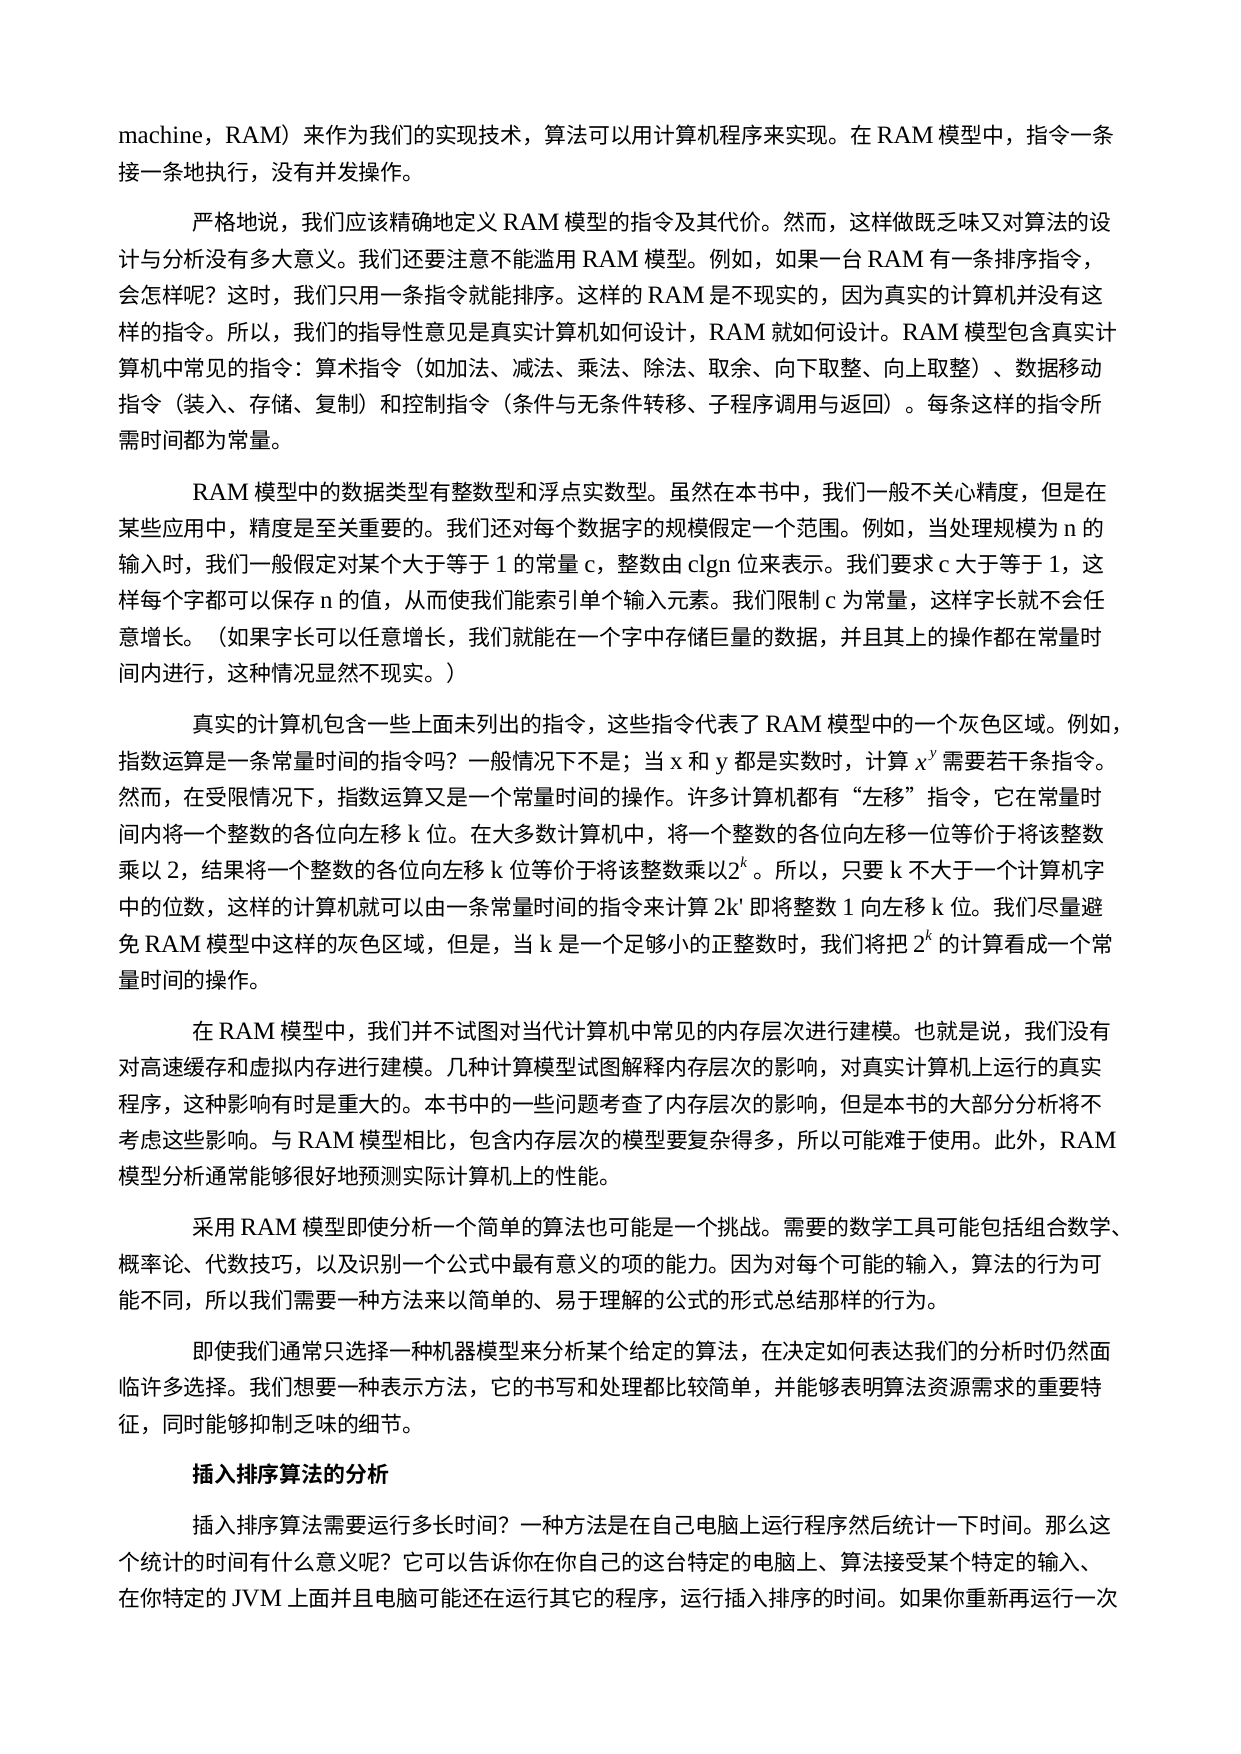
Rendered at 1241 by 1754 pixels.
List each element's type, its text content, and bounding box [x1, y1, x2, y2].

text 严格地说，我们应该精确地定义RAM模型的指令及其代价。然而，这样做既乏味又对算法的设计与分析没有多大意义。我们还要注意不能滥用RAM模型。例如，如果一台RAM有一条排序指令，会怎样呢？这时，我们只用一条指令就能排序。这样的RAM是不现实的，因为真实的计算机并没有这样的指令。所以，我们的指导性意见是真实计算机如何设计，RAM就如何设计。RAM模型包含真实计算机中常见的指令：算术指令（如加法、减法、乘法、除法、取余、向下取整、向上取整）、数据移动指令（装入、存储、复制）和控制指令（条件与无条件转移、子程序调用与返回）。每条这样的指令所需时间都为常量。 [118, 205, 1122, 455]
text 插入排序算法的分析 [118, 1457, 1122, 1489]
text machine，RAM）来作为我们的实现技术，算法可以用计算机程序来实现。在RAM模型中，指令一条接一条地执行，没有并发操作。 [118, 118, 1122, 186]
text RAM模型中的数据类型有整数型和浮点实数型。虽然在本书中，我们一般不关心精度，但是在某些应用中，精度是至关重要的。我们还对每个数据字的规模假定一个范围。例如，当处理规模为 n 的输入时，我们一般假定对某个大于等于 1 的常量 c，整数由 clgn 位来表示。我们要求c 大于等于 1，这样每个字都可以保存 n 的值，从而使我们能索引单个输入元素。我们限制 c 为常量，这样字长就不会任意增长。（如果字长可以任意增长，我们就能在一个字中存储巨量的数据，并且其上的操作都在常量时间内进行，这种情况显然不现实。） [118, 474, 1122, 688]
text 即使我们通常只选择一种机器模型来分析某个给定的算法，在决定如何表达我们的分析时仍然面临许多选择。我们想要一种表示方法，它的书写和处理都比较简单，并能够表明算法资源需求的重要特征，同时能够抑制乏味的细节。 [118, 1334, 1122, 1438]
text 真实的计算机包含一些上面未列出的指令，这些指令代表了RAM模型中的一个灰色区域。例如，指数运算是一条常量时间的指令吗？一般情况下不是；当 x 和 y 都是实数时，计算 需要若干条指令。然而，在受限情况下，指数运算又是一个常量时间的操作。许多计算机都有“左移”指令，它在常量时间内将一个整数的各位向左移 k 位。在大多数计算机中，将一个整数的各位向左移一位等价于将该整数乘以 2，结果将一个整数的各位向左移 k 位等价于将该整数乘以 。所以，只要 k 不大于一个计算机字中的位数，这样的计算机就可以由一条常量时间的指令来计算 2k' 即将整数 1 向左移 k 位。我们尽量避免RAM模型中这样的灰色区域，但是，当 k 是一个足够小的正整数时，我们将把 的计算看成一个常量时间的操作。 [118, 707, 1122, 994]
text 插入排序算法需要运行多长时间？一种方法是在自己电脑上运行程序然后统计一下时间。那么这个统计的时间有什么意义呢？它可以告诉你在你自己的这台特定的电脑上、算法接受某个特定的输入、在你特定的JVM上面并且电脑可能还在运行其它的程序，运行插入排序的时间。如果你重新再运行一次 [118, 1508, 1122, 1613]
text 采用RAM模型即使分析一个简单的算法也可能是一个挑战。需要的数学工具可能包括组合数学、概率论、代数技巧，以及识别一个公式中最有意义的项的能力。因为对每个可能的输入，算法的行为可能不同，所以我们需要一种方法来以简单的、易于理解的公式的形式总结那样的行为。 [118, 1210, 1122, 1314]
text 在RAM模型中，我们并不试图对当代计算机中常见的内存层次进行建模。也就是说，我们没有对高速缓存和虚拟内存进行建模。几种计算模型试图解释内存层次的影响，对真实计算机上运行的真实程序，这种影响有时是重大的。本书中的一些问题考查了内存层次的影响，但是本书的大部分分析将不考虑这些影响。与RAM模型相比，包含内存层次的模型要复杂得多，所以可能难于使用。此外，RAM模型分析通常能够很好地预测实际计算机上的性能。 [118, 1014, 1122, 1191]
